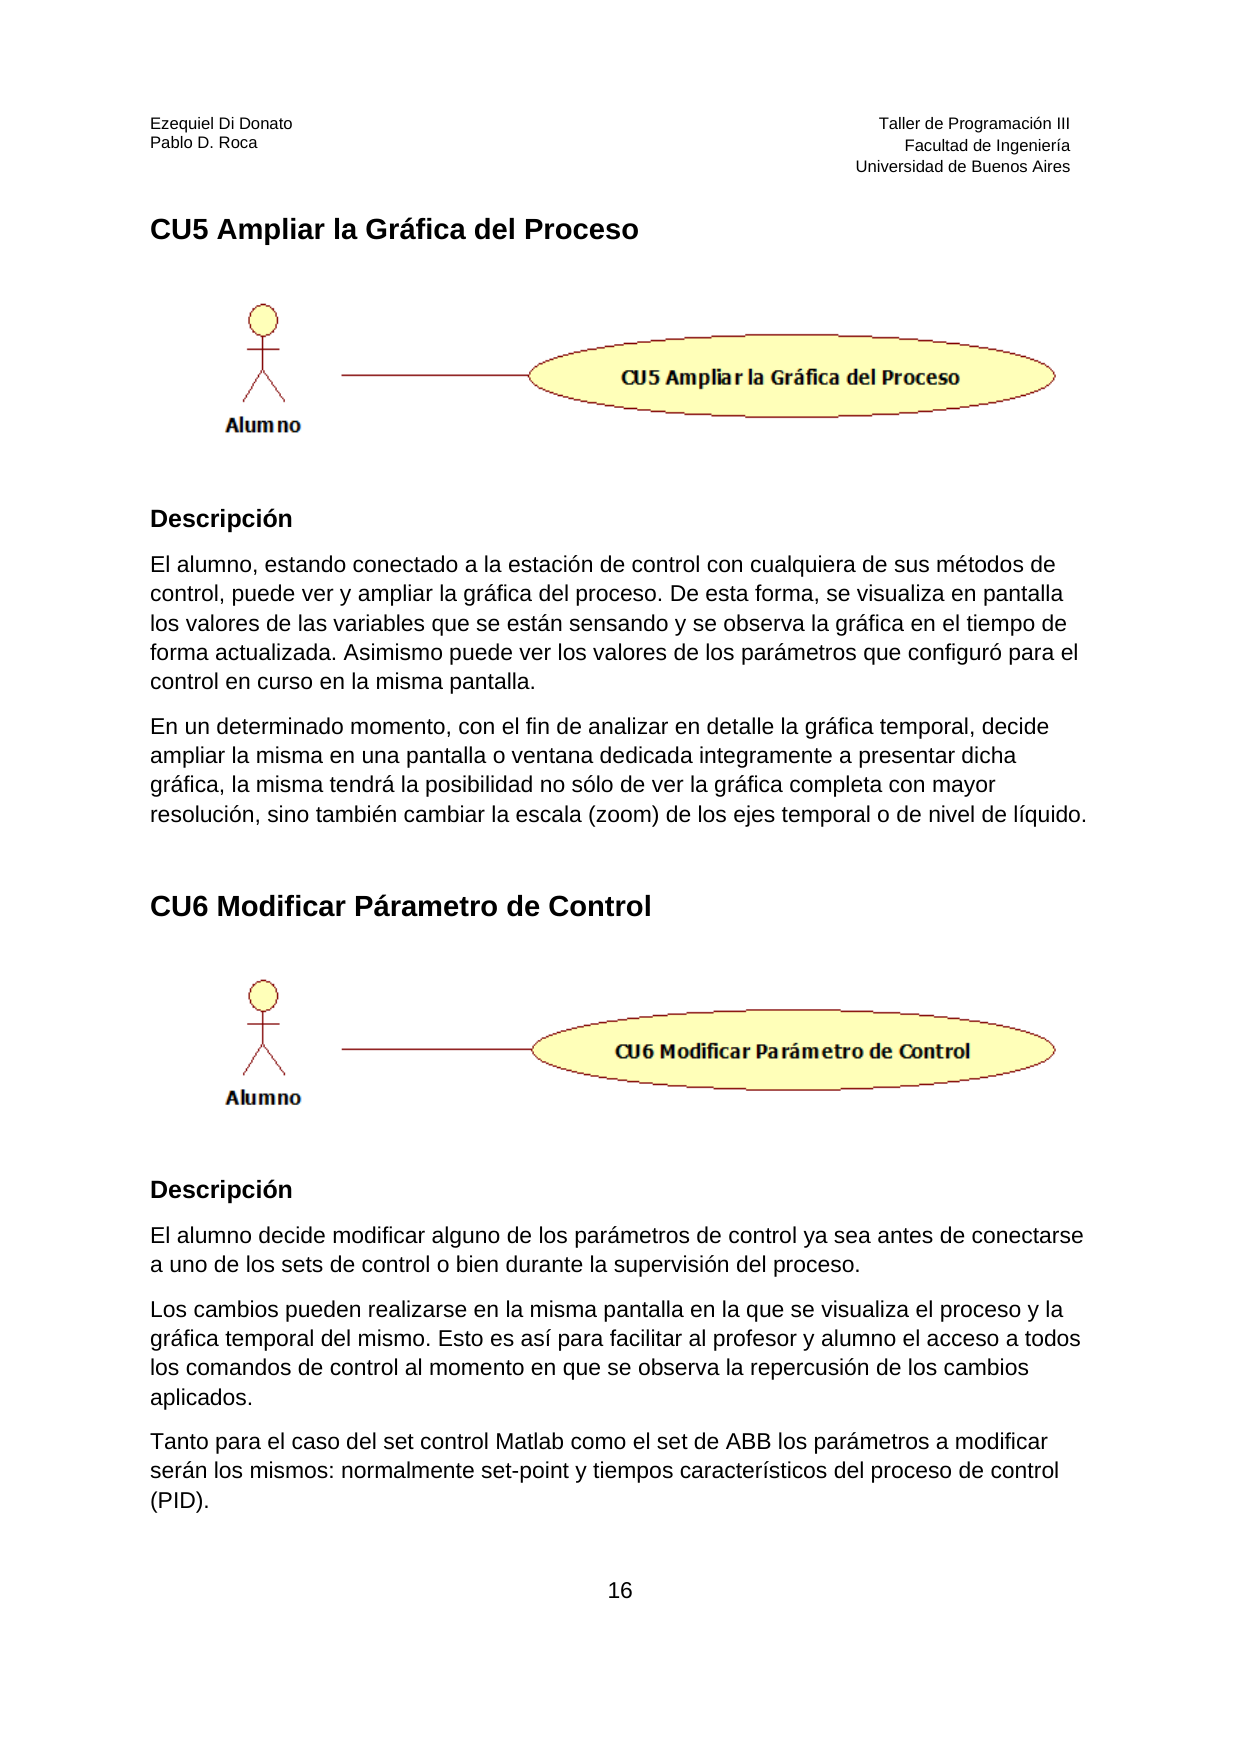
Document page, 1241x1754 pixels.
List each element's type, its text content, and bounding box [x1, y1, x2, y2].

picture [150, 265, 1090, 486]
picture [150, 942, 1090, 1157]
subtitle CU6 Modificar Párametro de Control [150, 890, 1090, 923]
text Descripción [150, 504, 1090, 532]
text El alumno decide modificar alguno de los parámetros de control ya sea antes de conectarse a uno de los sets de control o bien durante la supervisión del proceso. [150, 1223, 1090, 1278]
text Los cambios pueden realizarse en la misma pantalla en la que se visualiza el proceso y la gráfica temporal del mismo. Esto es así para facilitar al profesor y alumno el acceso a todos los comandos de control al momento en que se observa la repercusión de los cambios aplicados. [150, 1296, 1090, 1410]
text En un determinado momento, con el fin de analizar en detalle la gráfica temporal, decide ampliar la misma en una pantalla o ventana dedicada integramente a presentar dicha gráfica, la misma tendrá la posibilidad no sólo de ver la gráfica completa con mayor resolución, sino también cambiar la escala (zoom) de los ejes temporal o de nivel de líquido. [150, 713, 1090, 827]
subtitle CU5 Ampliar la Gráfica del Proceso [150, 213, 1090, 246]
text Descripción [150, 1176, 1090, 1203]
text El alumno, estando conectado a la estación de control con cualquiera de sus métodos de control, puede ver y ampliar la gráfica del proceso. De esta forma, se visualiza en pantalla los valores de las variables que se están sensando y se observa la gráfica en el tiempo de forma actualizada. Asimismo puede ver los valores de los parámetros que configuró para el control en curso en la misma pantalla. [150, 552, 1090, 695]
text Tanto para el caso del set control Matlab como el set de ABB los parámetros a modificar serán los mismos: normalmente set-point y tiempos característicos del proceso de control (PID). [150, 1429, 1090, 1513]
